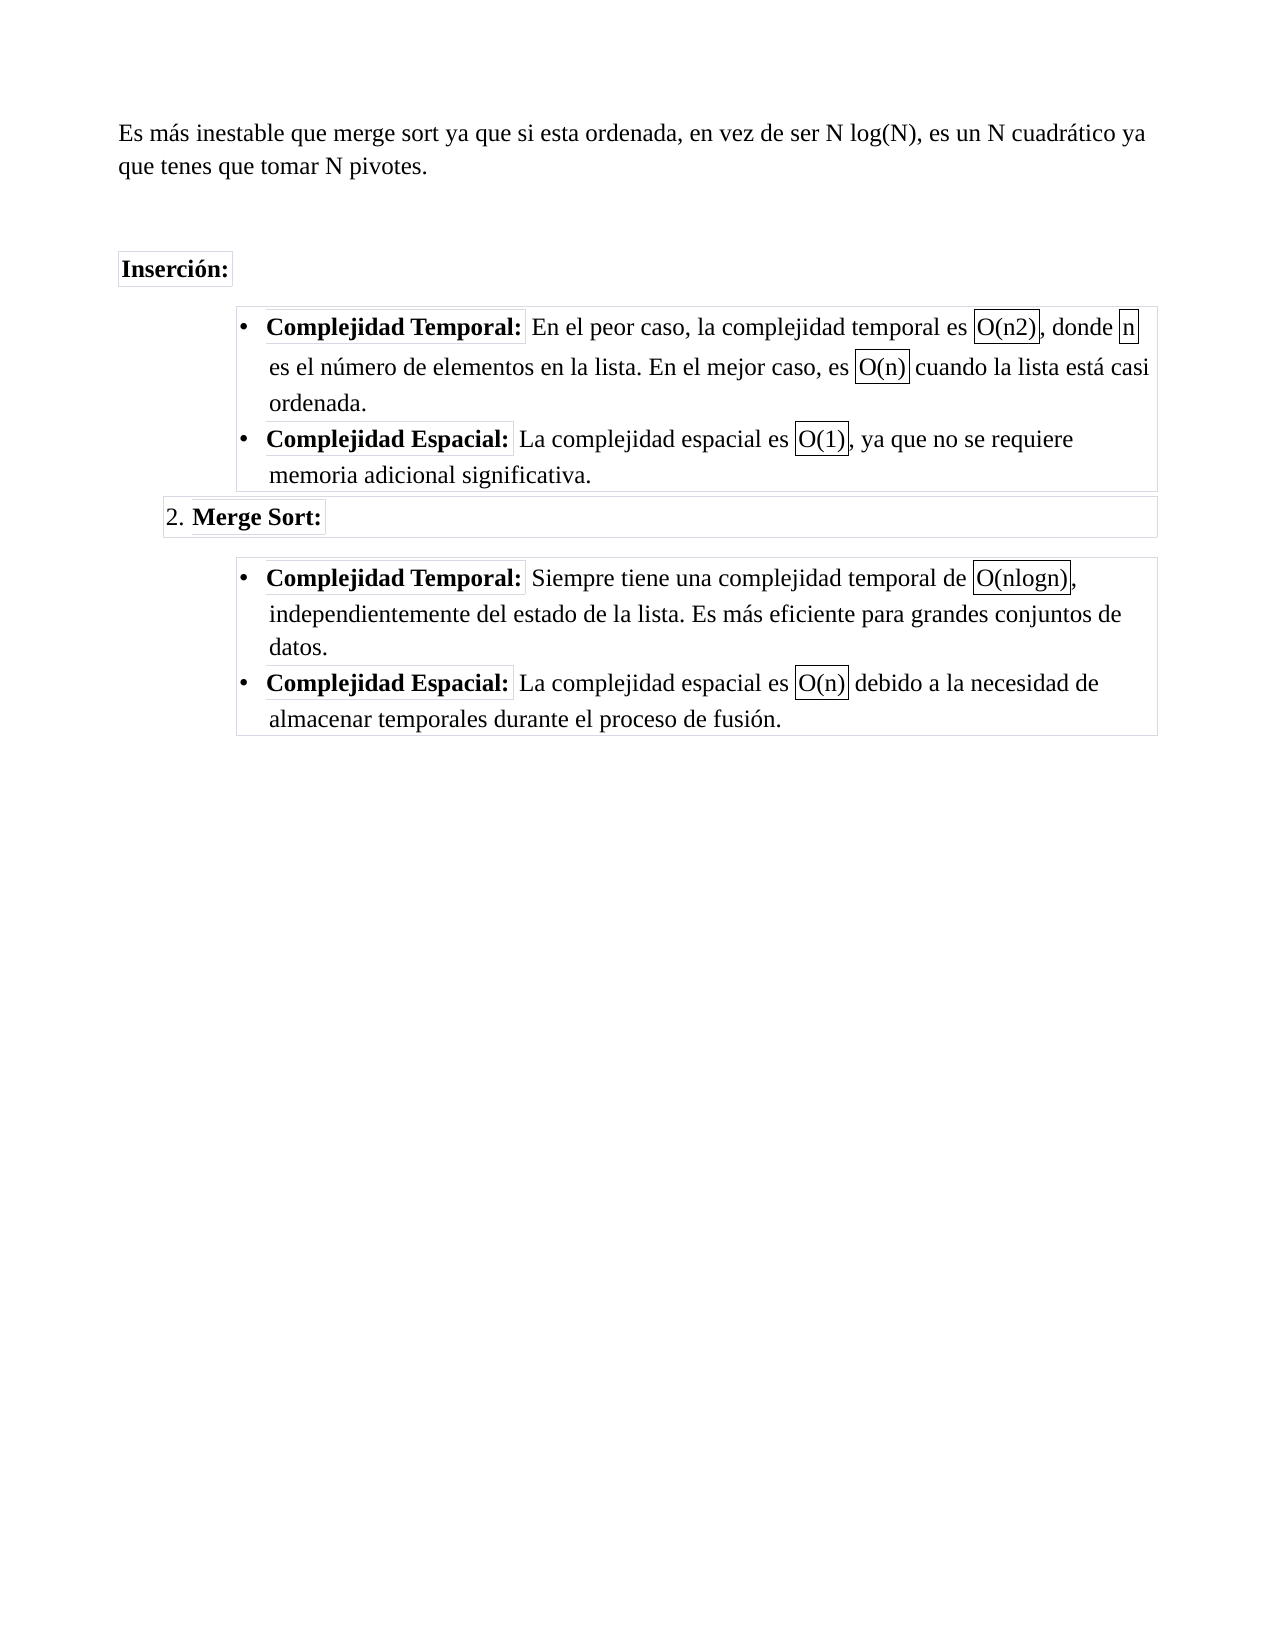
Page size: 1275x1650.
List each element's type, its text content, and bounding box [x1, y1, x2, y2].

list Merge Sort: [164, 497, 1157, 537]
list Complejidad Espacial: La complejidad espacial es O(n) debido a la necesidad de almacenar temporales durante el proceso de fusión. [237, 662, 1157, 735]
list Complejidad Temporal: Siempre tiene una complejidad temporal de O(nlogn), independientemente del estado de la lista. Es más eficiente para grandes conjuntos de datos. [237, 558, 1157, 660]
list Complejidad Espacial: La complejidad espacial es O(1), ya que no se requiere memoria adicional significativa. [237, 418, 1157, 491]
list Complejidad Temporal: En el peor caso, la complejidad temporal es O(n2), donde n es el número de elementos en la lista. En el mejor caso, es O(n) cuando la lista está casi ordenada. [237, 307, 1157, 417]
text Es más inestable que merge sort ya que si esta ordenada, en vez de ser N log(N), es un N cuadrático ya que tenes que tomar N pivotes. Inserción: [118, 118, 1157, 286]
